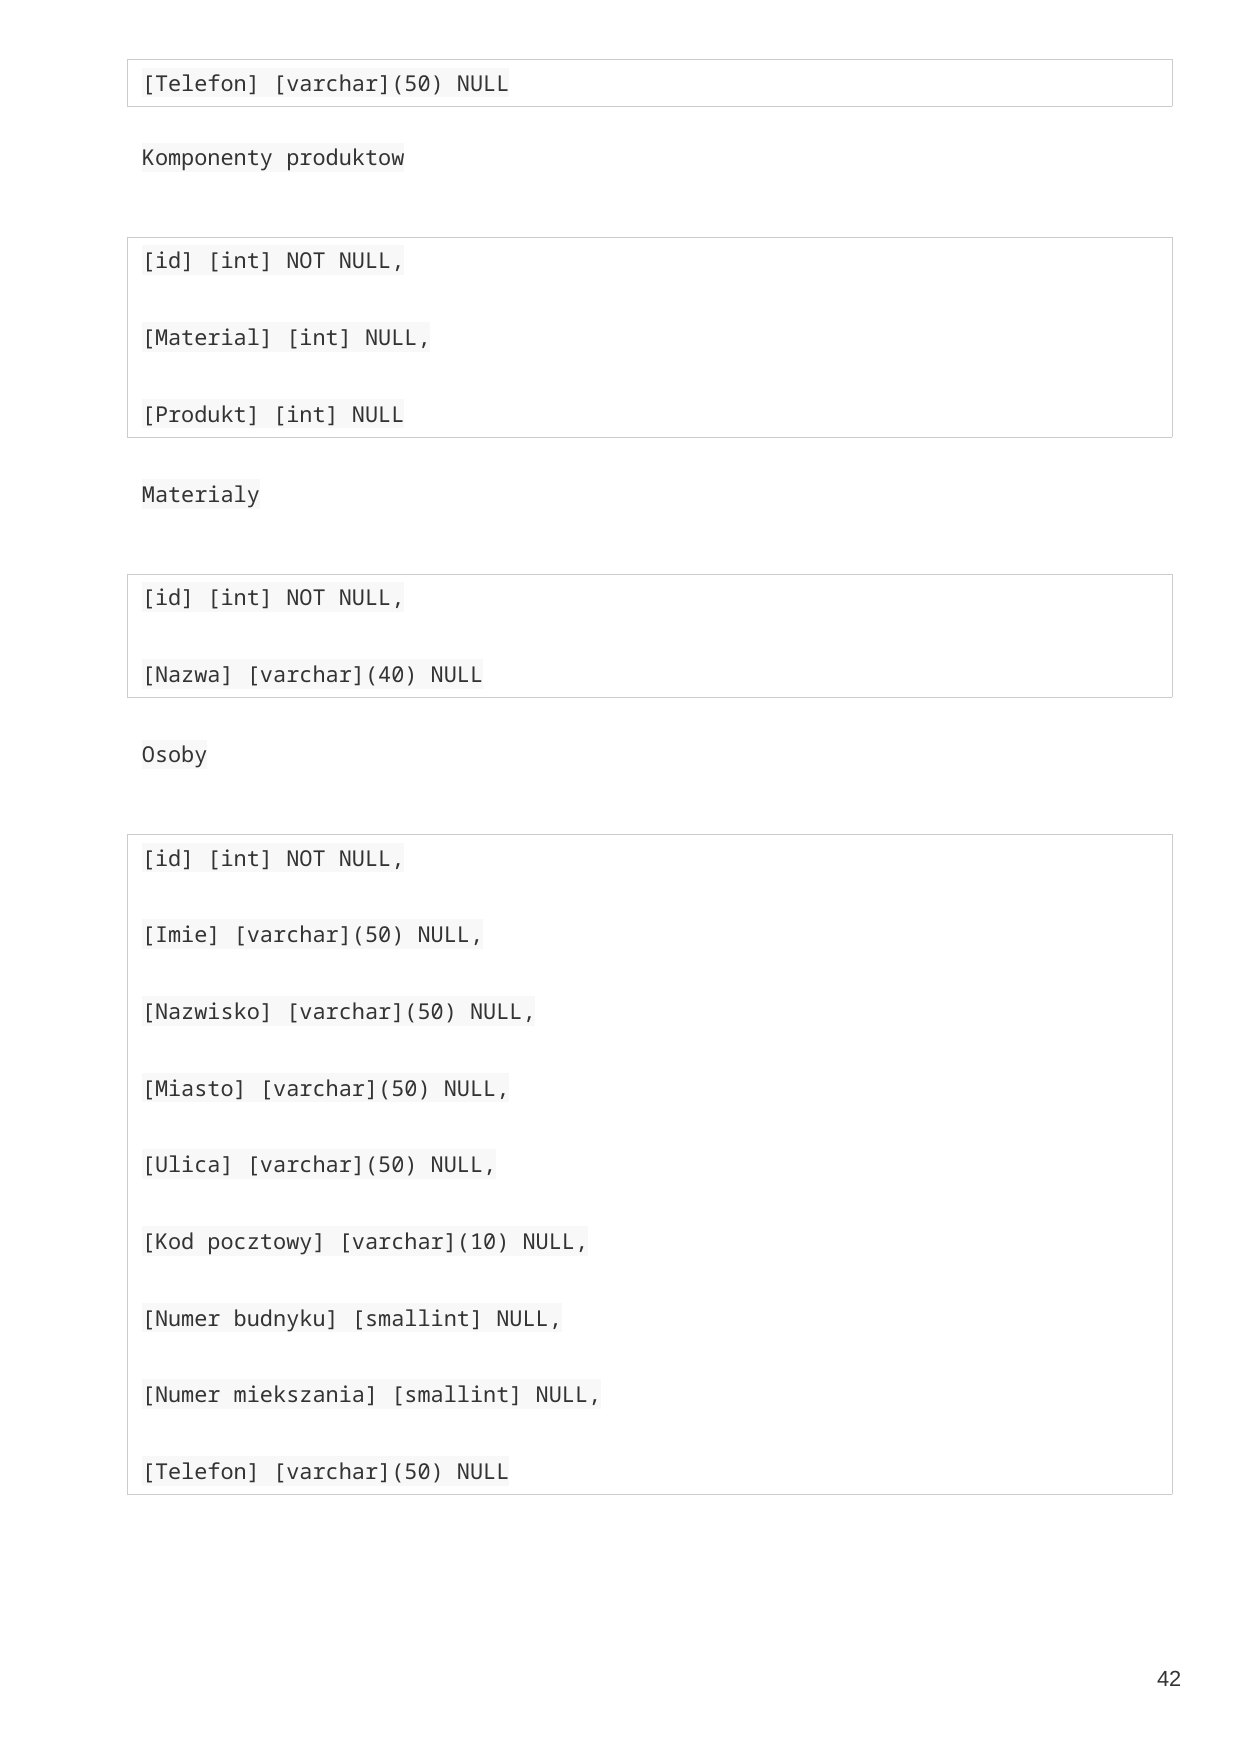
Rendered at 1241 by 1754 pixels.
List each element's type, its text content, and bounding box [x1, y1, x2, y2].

text [Kod pocztowy] [varchar](10) NULL, [128, 1217, 1172, 1256]
text [Nazwisko] [varchar](50) NULL, [128, 987, 1172, 1026]
text Osoby [142, 739, 1158, 769]
text [id] [int] NOT NULL, [128, 575, 1172, 612]
text [Nazwa] [varchar](40) NULL [128, 650, 1172, 697]
text [Material] [int] NULL, [128, 313, 1172, 352]
text Komponenty produktow [142, 142, 1158, 172]
text [Imie] [varchar](50) NULL, [128, 911, 1172, 949]
text [Miasto] [varchar](50) NULL, [128, 1064, 1172, 1102]
text [id] [int] NOT NULL, [128, 238, 1172, 275]
text [Produkt] [int] NULL [128, 390, 1172, 437]
text Materialy [260, 479, 1158, 509]
text [Numer budnyku] [smallint] NULL, [128, 1294, 1172, 1332]
text [Numer miekszania] [smallint] NULL, [128, 1371, 1172, 1409]
text [Ulica] [varchar](50) NULL, [128, 1141, 1172, 1179]
text [Telefon] [varchar](50) NULL [128, 1447, 1172, 1494]
text [Telefon] [varchar](50) NULL [128, 60, 1172, 106]
text [id] [int] NOT NULL, [128, 835, 1172, 872]
